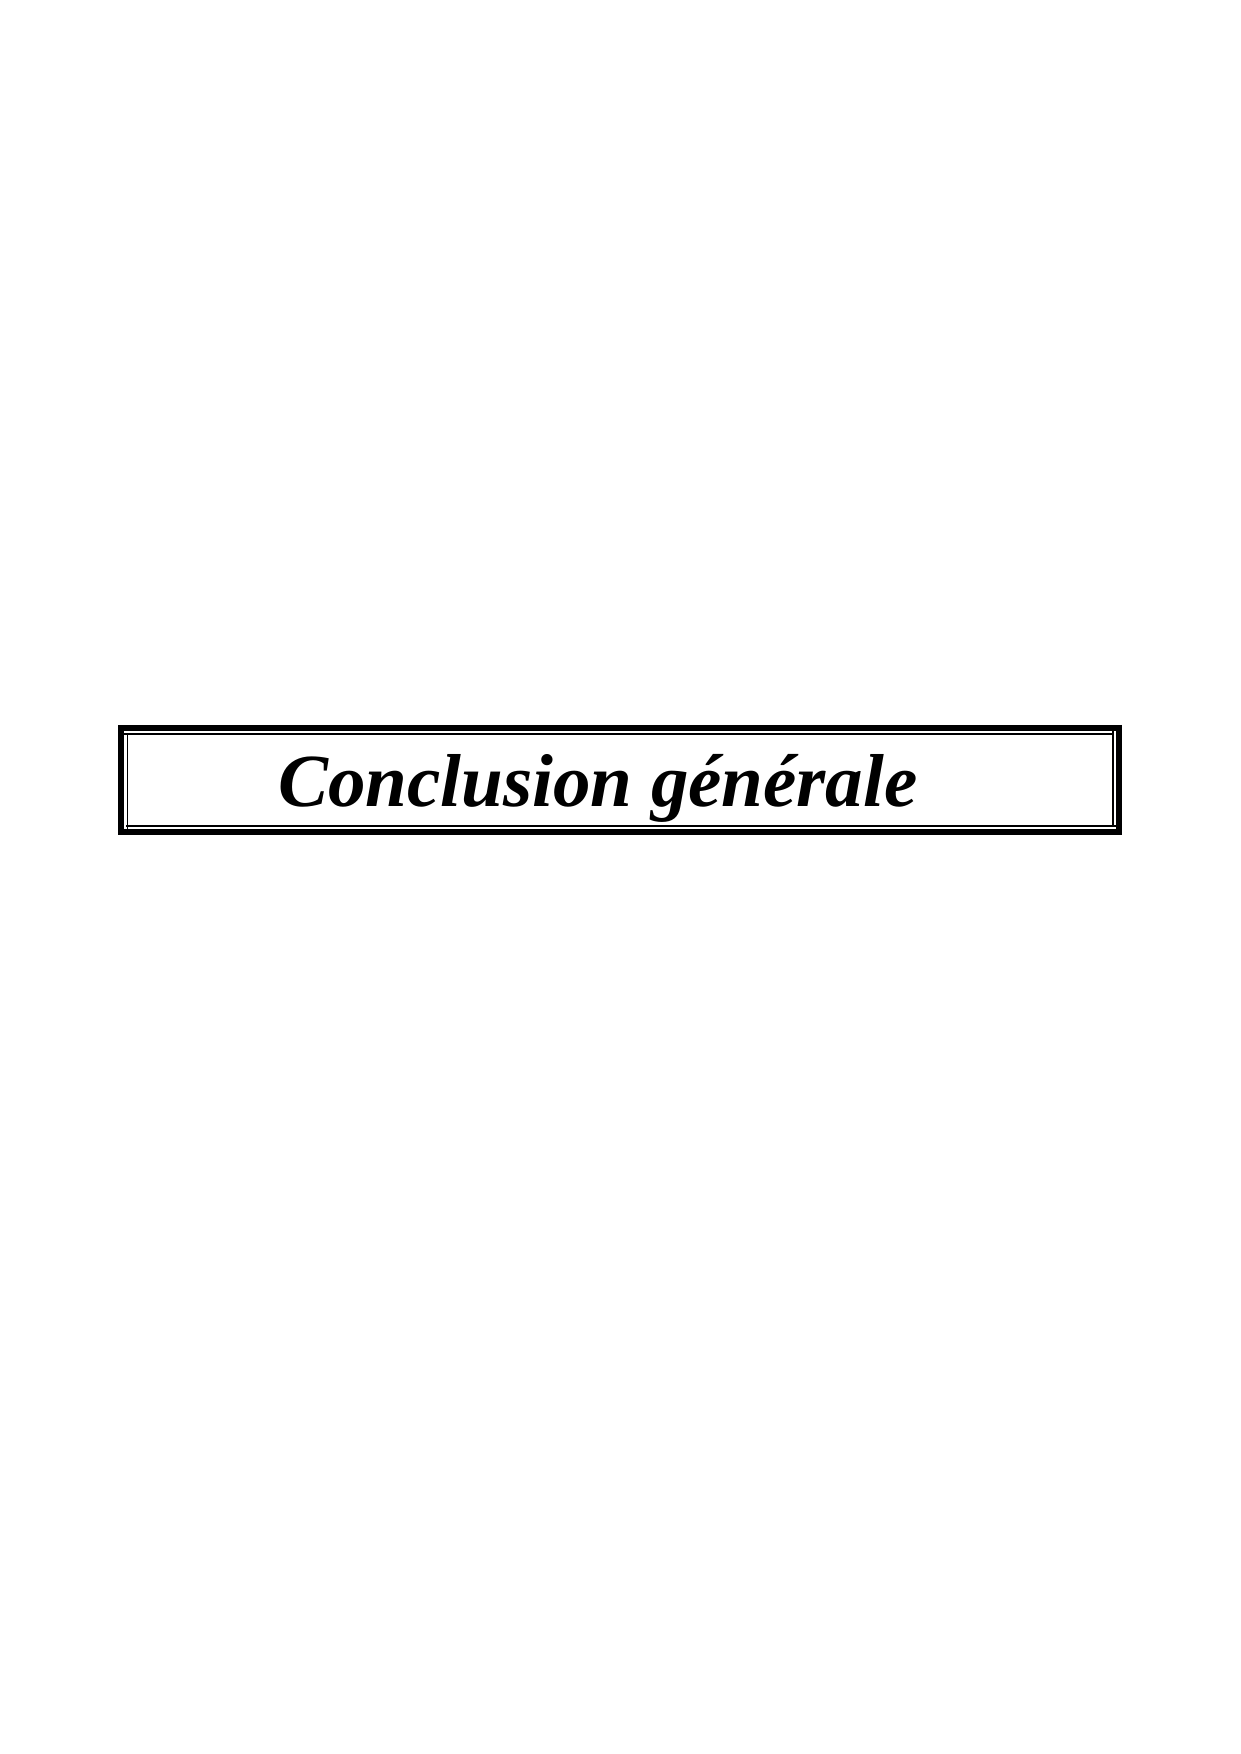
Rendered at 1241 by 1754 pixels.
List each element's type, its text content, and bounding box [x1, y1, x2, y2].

text Conclusion générale [128, 735, 1112, 825]
